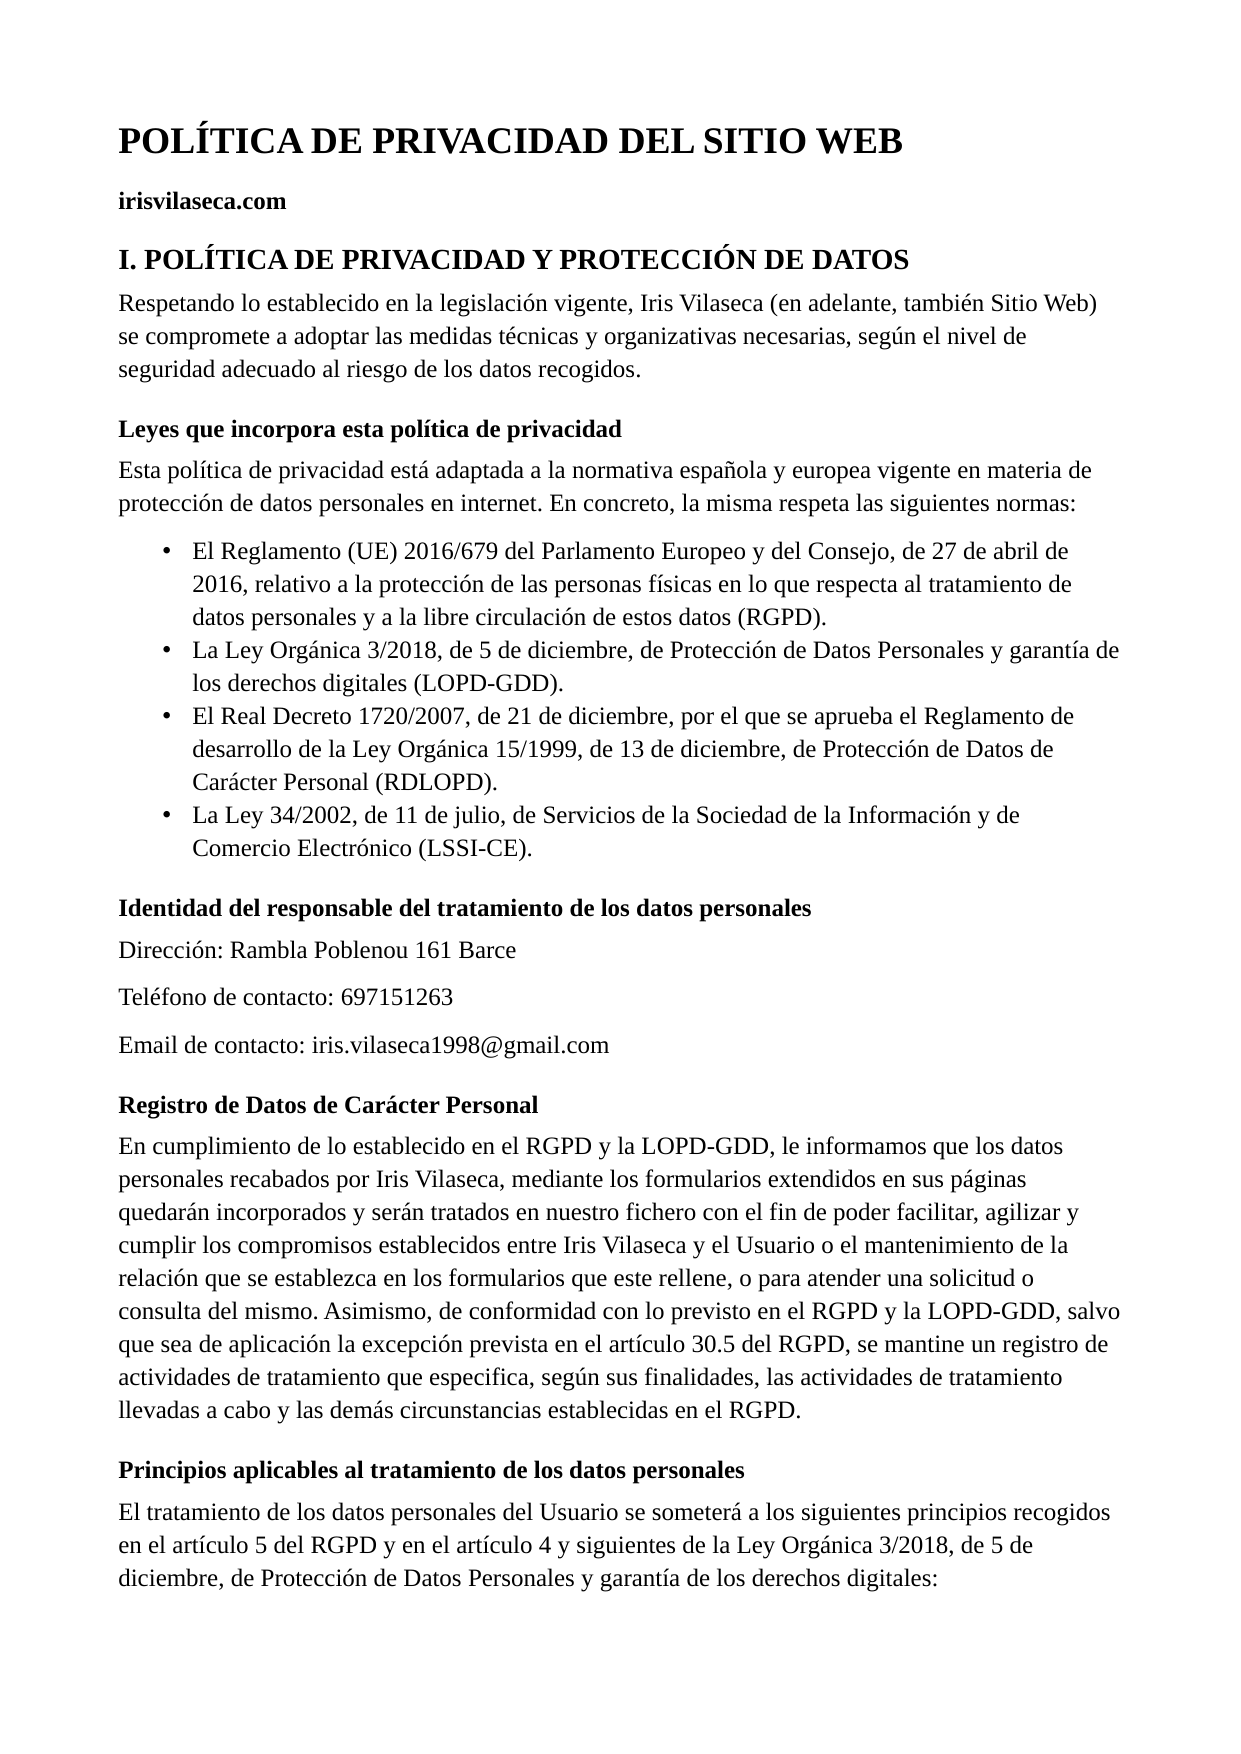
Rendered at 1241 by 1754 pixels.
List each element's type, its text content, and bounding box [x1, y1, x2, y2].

list La Ley Orgánica 3/2018, de 5 de diciembre, de Protección de Datos Personales y garantía de los derechos digitales (LOPD-GDD). [162, 635, 1122, 697]
list La Ley 34/2002, de 11 de julio, de Servicios de la Sociedad de la Información y de Comercio Electrónico (LSSI-CE). [162, 800, 1122, 862]
text Dirección: Rambla Poblenou 161 Barce [118, 935, 1122, 963]
text En cumplimiento de lo establecido en el RGPD y la LOPD-GDD, le informamos que los datos personales recabados por Iris Vilaseca, mediante los formularios extendidos en sus páginas quedarán incorporados y serán tratados en nuestro fichero con el fin de poder facilitar, agilizar y cumplir los compromisos establecidos entre Iris Vilaseca y el Usuario o el mantenimiento de la relación que se establezca en los formularios que este rellene, o para atender una solicitud o consulta del mismo. Asimismo, de conformidad con lo previsto en el RGPD y la LOPD-GDD, salvo que sea de aplicación la excepción prevista en el artículo 30.5 del RGPD, se mantine un registro de actividades de tratamiento que especifica, según sus finalidades, las actividades de tratamiento llevadas a cabo y las demás circunstancias establecidas en el RGPD. [118, 1131, 1122, 1424]
subtitle irisvilaseca.com [118, 186, 1122, 215]
subtitle POLÍTICA DE PRIVACIDAD DEL SITIO WEB [118, 118, 1122, 161]
subtitle Identidad del responsable del tratamiento de los datos personales [118, 893, 1122, 922]
subtitle Registro de Datos de Carácter Personal [118, 1090, 1122, 1119]
subtitle Principios aplicables al tratamiento de los datos personales [118, 1456, 1122, 1484]
text Email de contacto: iris.vilaseca1998@gmail.com [118, 1030, 1122, 1059]
text Respetando lo establecido en la legislación vigente, Iris Vilaseca (en adelante, también Sitio Web) se compromete a adoptar las medidas técnicas y organizativas necesarias, según el nivel de seguridad adecuado al riesgo de los datos recogidos. [118, 288, 1122, 383]
subtitle Leyes que incorpora esta política de privacidad [118, 414, 1122, 443]
list El Reglamento (UE) 2016/679 del Parlamento Europeo y del Consejo, de 27 de abril de 2016, relativo a la protección de las personas físicas en lo que respecta al tratamiento de datos personales y a la libre circulación de estos datos (RGPD). [162, 536, 1122, 631]
subtitle I. POLÍTICA DE PRIVACIDAD Y PROTECCIÓN DE DATOS [118, 242, 1122, 276]
text El tratamiento de los datos personales del Usuario se someterá a los siguientes principios recogidos en el artículo 5 del RGPD y en el artículo 4 y siguientes de la Ley Orgánica 3/2018, de 5 de diciembre, de Protección de Datos Personales y garantía de los derechos digitales: [118, 1497, 1122, 1592]
text Teléfono de contacto: 697151263 [118, 982, 1122, 1011]
list El Real Decreto 1720/2007, de 21 de diciembre, por el que se aprueba el Reglamento de desarrollo de la Ley Orgánica 15/1999, de 13 de diciembre, de Protección de Datos de Carácter Personal (RDLOPD). [162, 701, 1122, 796]
text Esta política de privacidad está adaptada a la normativa española y europea vigente en materia de protección de datos personales en internet. En concreto, la misma respeta las siguientes normas: [118, 456, 1122, 517]
